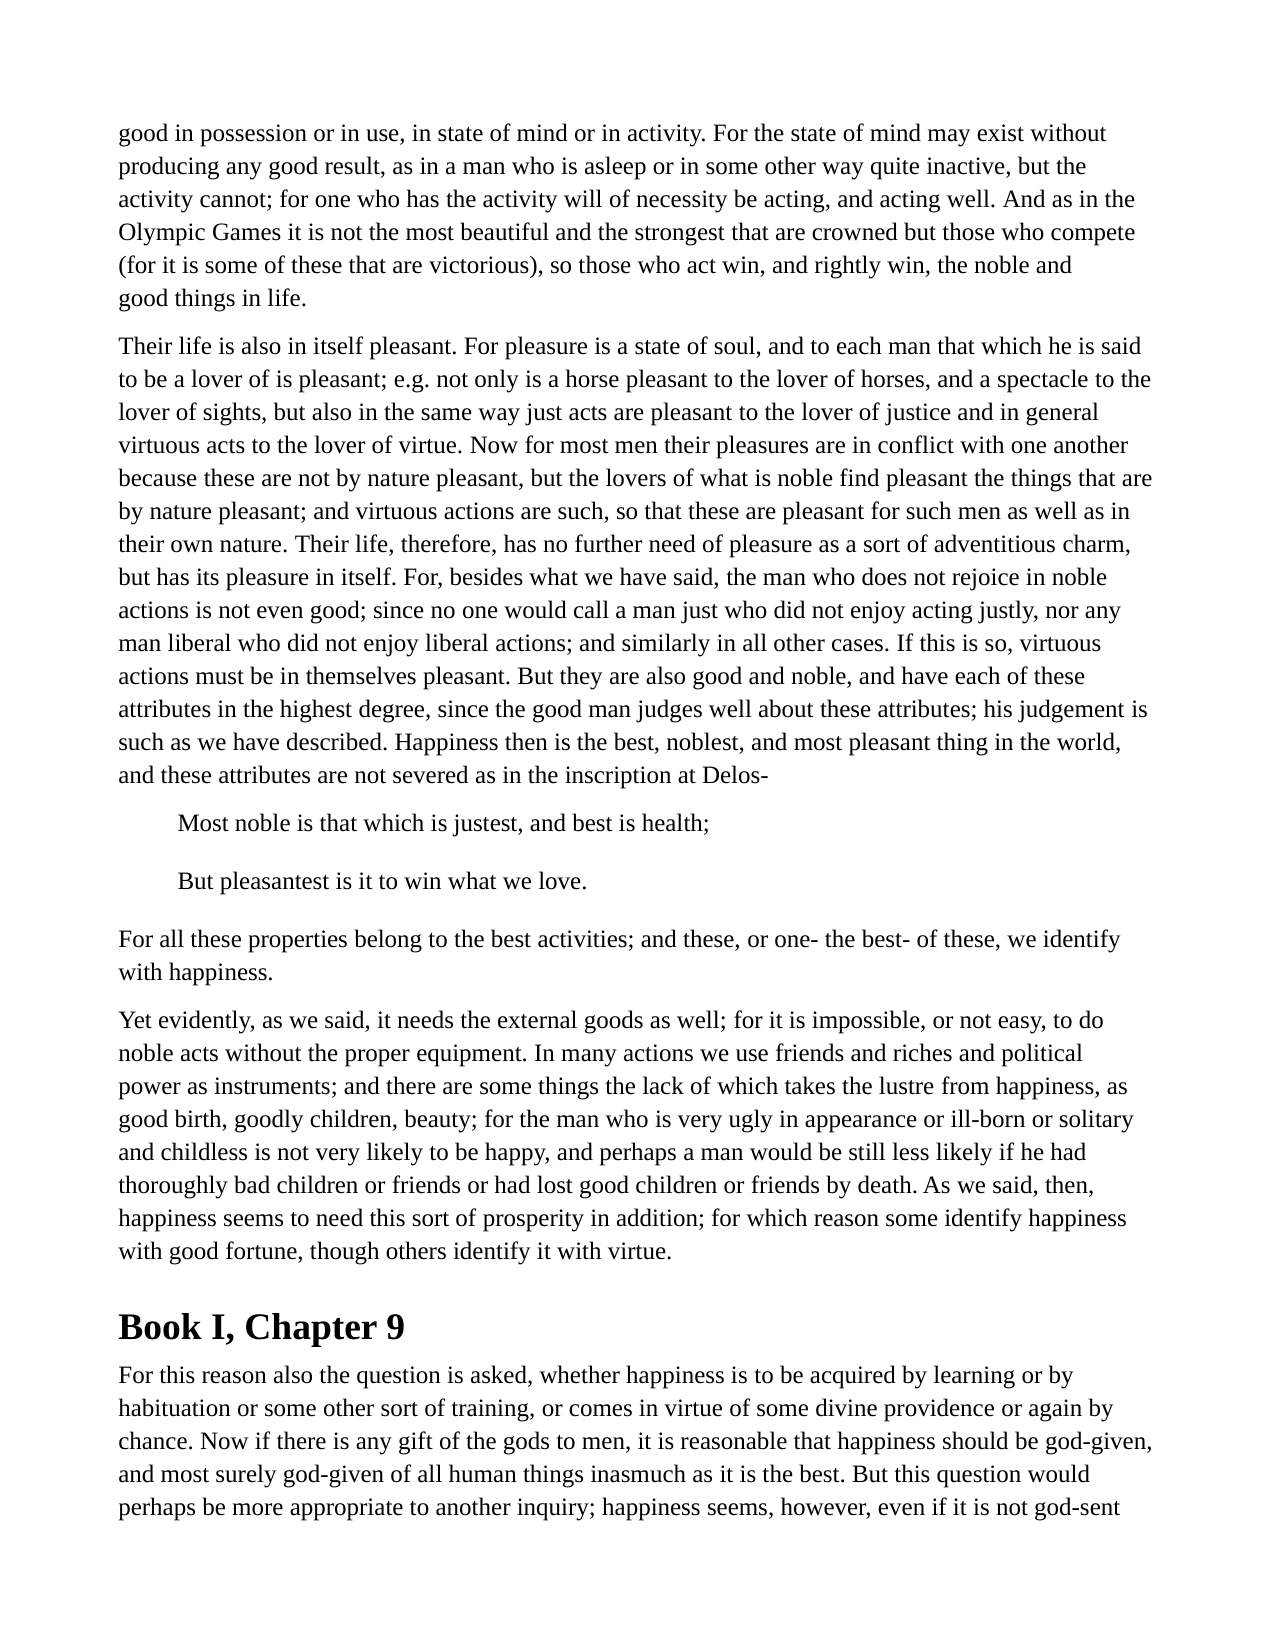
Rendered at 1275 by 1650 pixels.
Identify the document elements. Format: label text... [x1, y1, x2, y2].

text Yet evidently, as we said, it needs the external goods as well; for it is impossible, or not easy, to do noble acts without the proper equipment. In many actions we use friends and riches and political power as instruments; and there are some things the lack of which takes the lustre from happiness, as good birth, goodly children, beauty; for the man who is very ugly in appearance or ill-born or solitary and childless is not very likely to be happy, and perhaps a man would be still less likely if he had thoroughly bad children or friends or had lost good children or friends by death. As we said, then, happiness seems to need this sort of prosperity in addition; for which reason some identify happiness with good fortune, though others identify it with virtue. [118, 1005, 1157, 1265]
text For all these properties belong to the best activities; and these, or one- the best- of these, we identify with happiness. [118, 924, 1157, 986]
subtitle Book I, Chapter 9 [118, 1304, 1157, 1347]
text Their life is also in itself pleasant. For pleasure is a state of soul, and to each man that which he is said to be a lover of is pleasant; e.g. not only is a horse pleasant to the lover of horses, and a spectacle to the lover of sights, but also in the same way just acts are pleasant to the lover of justice and in general virtuous acts to the lover of virtue. Now for most men their pleasures are in conflict with one another because these are not by nature pleasant, but the lovers of what is noble find pleasant the things that are by nature pleasant; and virtuous actions are such, so that these are pleasant for such men as well as in their own nature. Their life, therefore, has no further need of pleasure as a sort of adventitious charm, but has its pleasure in itself. For, besides what we have said, the man who does not rejoice in noble actions is not even good; since no one would call a man just who did not enjoy acting justly, nor any man liberal who did not enjoy liberal actions; and similarly in all other cases. If this is so, virtuous actions must be in themselves pleasant. But they are also good and noble, and have each of these attributes in the highest degree, since the good man judges well about these attributes; his judgement is such as we have described. Happiness then is the best, noblest, and most pleasant thing in the world, and these attributes are not severed as in the inscription at Delos- [118, 331, 1157, 789]
text But pleasantest is it to win what we love. [177, 866, 1098, 895]
text Most noble is that which is justest, and best is health; [177, 808, 1098, 836]
text For this reason also the question is asked, whether happiness is to be acquired by learning or by habituation or some other sort of training, or comes in virtue of some divine providence or again by chance. Now if there is any gift of the gods to men, it is reasonable that happiness should be god-given, and most surely god-given of all human things inasmuch as it is the best. But this question would perhaps be more appropriate to another inquiry; happiness seems, however, even if it is not god-sent [118, 1360, 1157, 1521]
text good in possession or in use, in state of mind or in activity. For the state of mind may exist without producing any good result, as in a man who is asleep or in some other way quite inactive, but the activity cannot; for one who has the activity will of necessity be acting, and acting well. And as in the Olympic Games it is not the most beautiful and the strongest that are crowned but those who compete (for it is some of these that are victorious), so those who act win, and rightly win, the noble and good things in life. [118, 118, 1157, 312]
